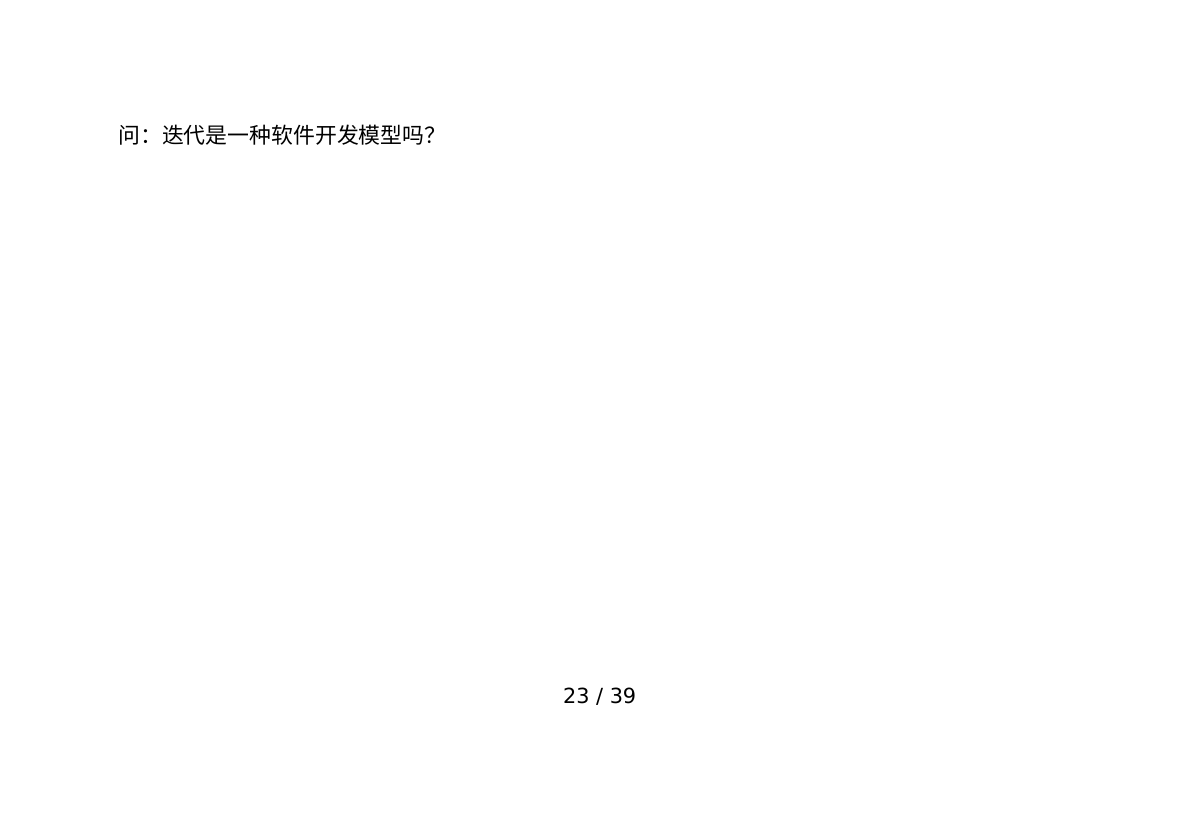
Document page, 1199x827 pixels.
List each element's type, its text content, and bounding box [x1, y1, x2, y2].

text 问：迭代是一种软件开发模型吗？ [118, 118, 1081, 150]
